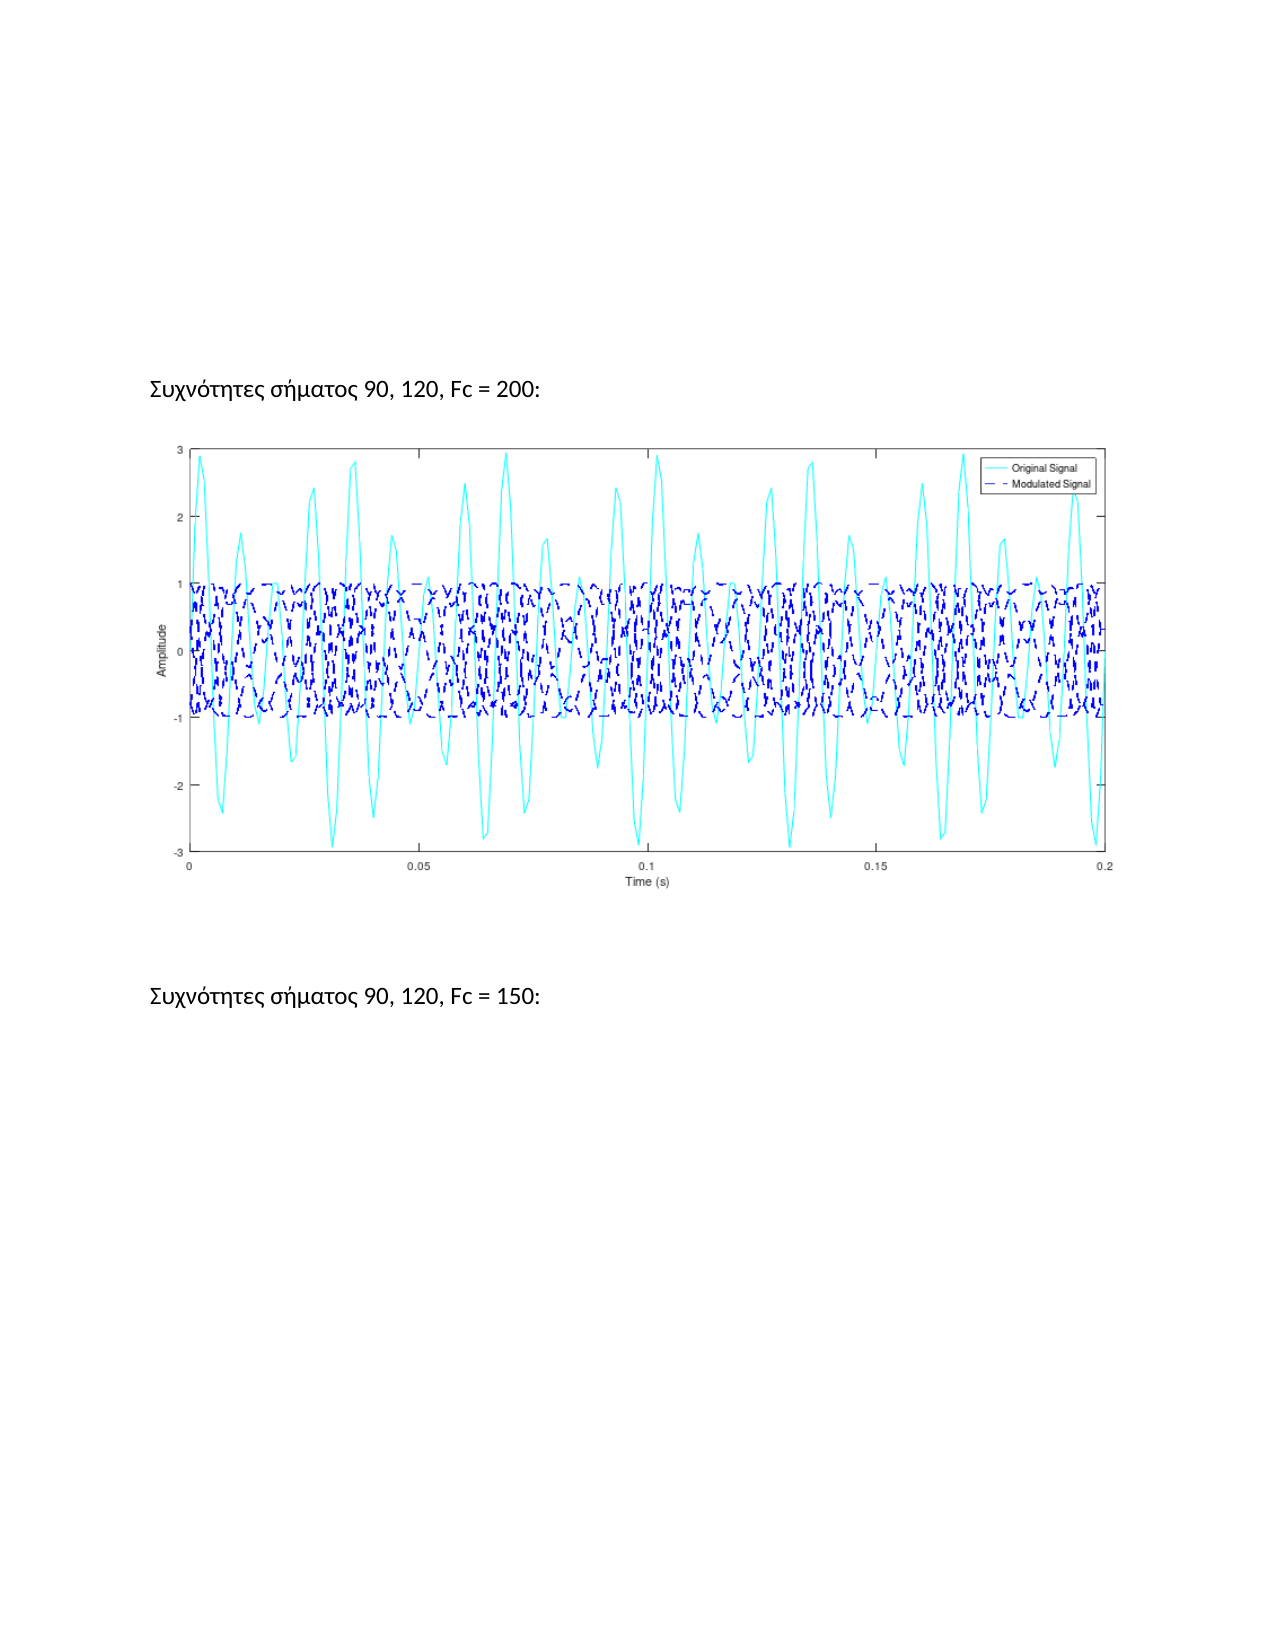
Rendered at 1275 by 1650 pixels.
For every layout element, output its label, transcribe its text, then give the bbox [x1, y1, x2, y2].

text Συχνότητες σήματος 90, 120, Fc = 200: [150, 373, 1125, 404]
text Συχνότητες σήματος 90, 120, Fc = 150: [150, 980, 1125, 1011]
picture [150, 429, 1125, 895]
